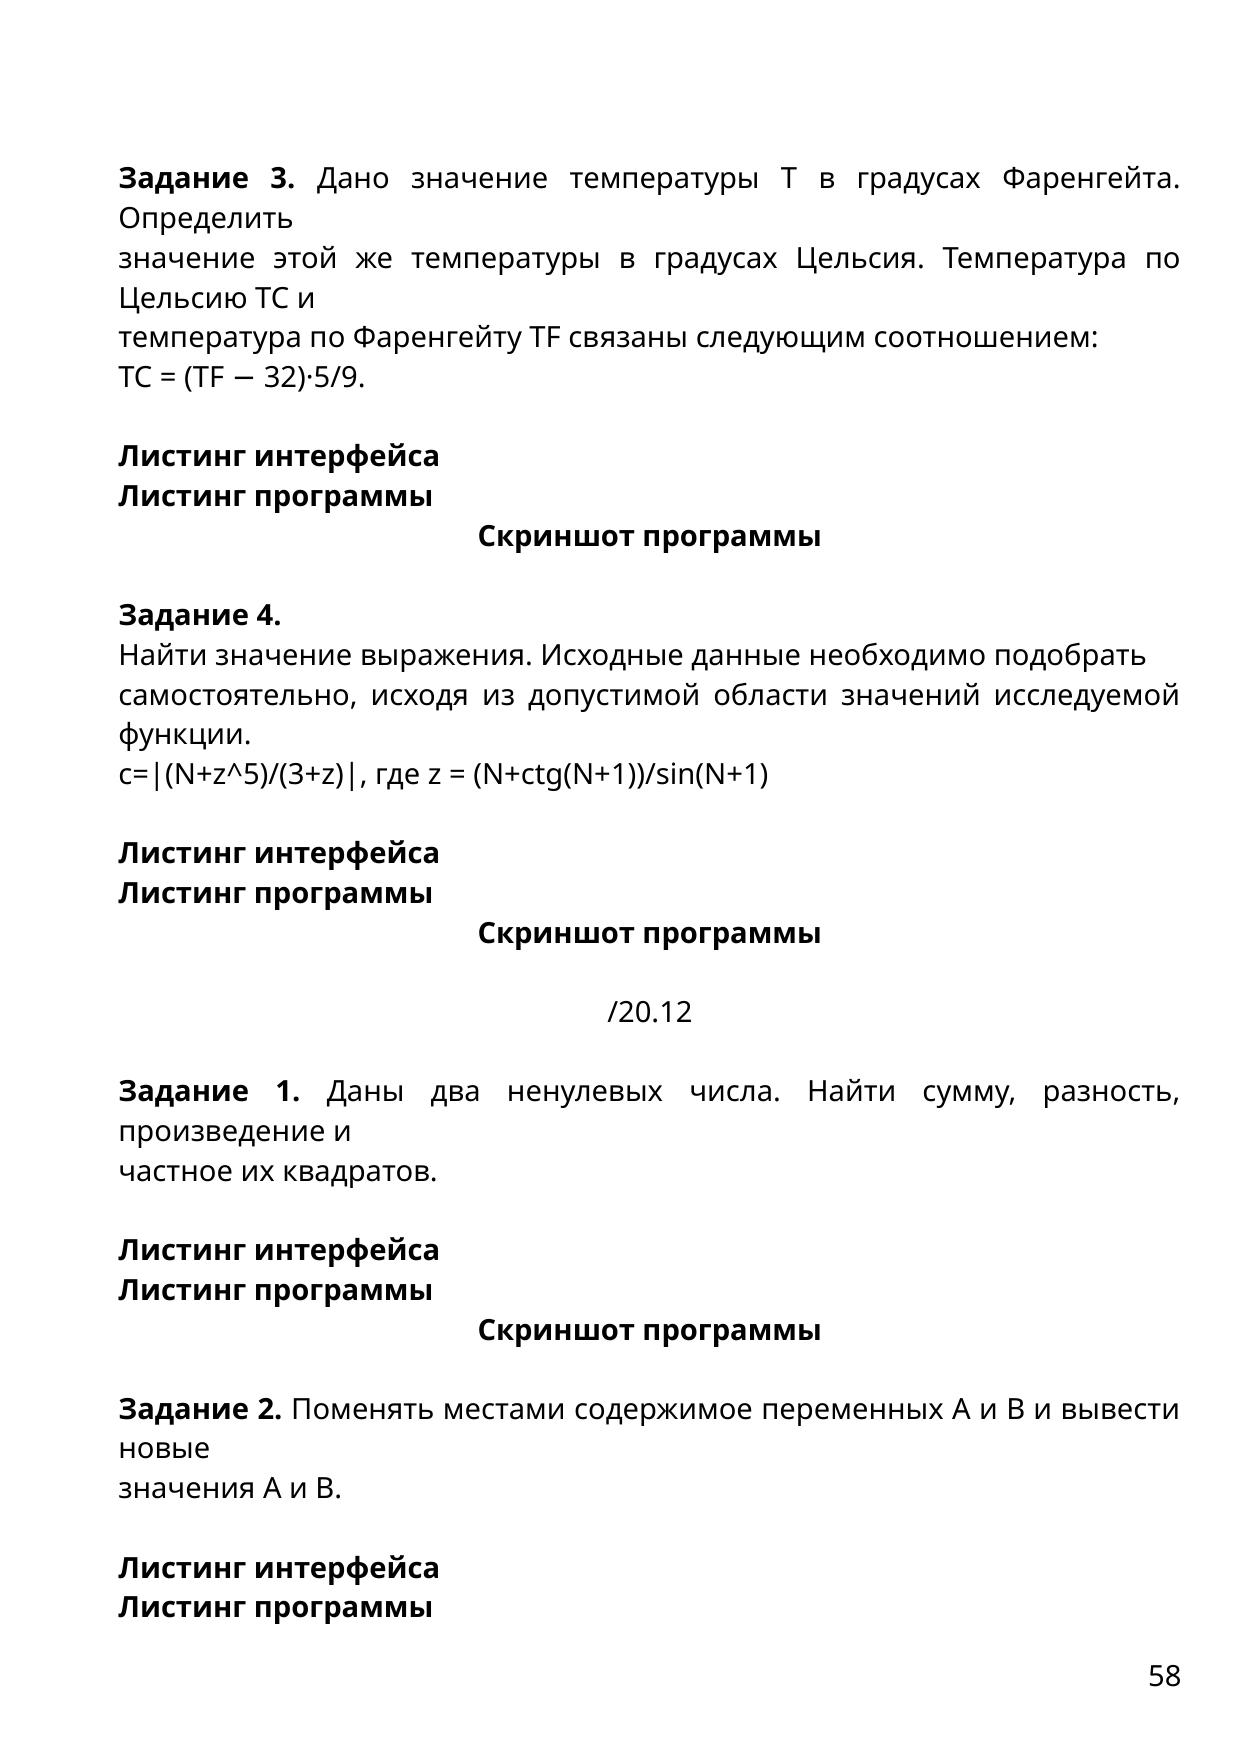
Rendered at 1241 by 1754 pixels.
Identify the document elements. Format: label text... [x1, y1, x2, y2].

text Листинг интерфейса [118, 832, 1181, 872]
text Задание 3. Дано значение температуры T в градусах Фаренгейта. Определить [118, 158, 1181, 237]
text Найти значение выражения. Исходные данные необходимо подобрать [118, 634, 1181, 674]
text Листинг программы [118, 872, 1181, 912]
text Листинг программы [118, 475, 1181, 515]
text /20.12 [118, 991, 1181, 1031]
text Скриншот программы [118, 912, 1181, 952]
text Скриншот программы [118, 515, 1181, 555]
text температура по Фаренгейту TF связаны следующим соотношением: [118, 317, 1181, 356]
text Листинг программы [118, 1269, 1181, 1309]
text Скриншот программы [118, 1309, 1181, 1348]
text самостоятельно, исходя из допустимой области значений исследуемой функции. [118, 674, 1181, 753]
text Листинг интерфейса [118, 1229, 1181, 1269]
text значения A и B. [118, 1467, 1181, 1507]
text Листинг интерфейса [118, 436, 1181, 475]
text Листинг интерфейса [118, 1547, 1181, 1587]
text Задание 4. [118, 594, 1181, 634]
text Листинг программы [118, 1587, 1181, 1626]
text TC = (TF − 32)·5/9. [118, 356, 1181, 396]
text частное их квадратов. [118, 1150, 1181, 1190]
text Задание 1. Даны два ненулевых числа. Найти сумму, разность, произведение и [118, 1071, 1181, 1150]
text значение этой же температуры в градусах Цельсия. Температура по Цельсию TC и [118, 237, 1181, 317]
text с=|(N+z^5)/(3+z)|, где z = (N+ctg(N+1))/sin(N+1) [118, 753, 1181, 793]
text Задание 2. Поменять местами содержимое переменных A и B и вывести новые [118, 1388, 1181, 1467]
